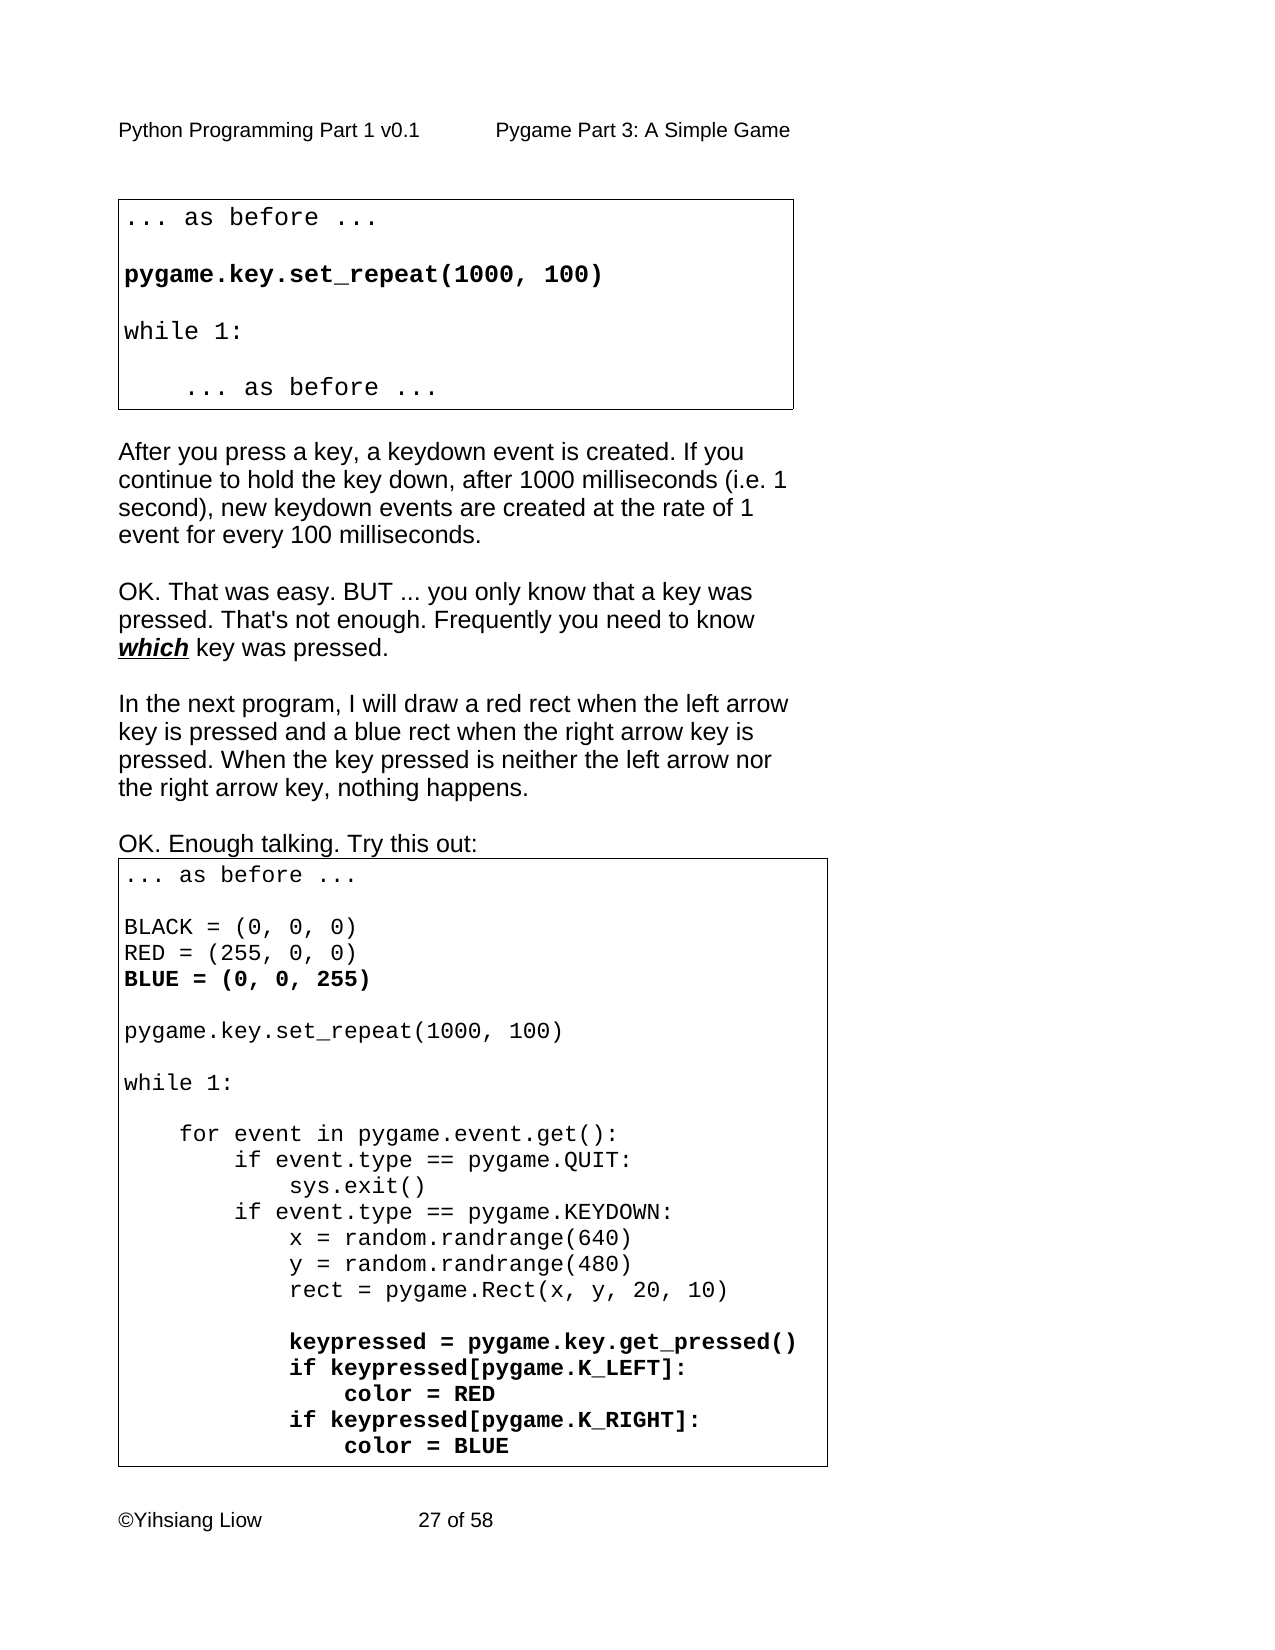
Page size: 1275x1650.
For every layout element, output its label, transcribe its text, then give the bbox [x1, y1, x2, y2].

table_header ... as before ... pygame.key.set_repeat(1000, 100) while 1: ... as before ... [119, 200, 793, 409]
text In the next program, I will draw a red rect when the left arrow key is pressed and a blue rect when the right arrow key is pressed. When the key pressed is neither the left arrow nor the right arrow key, nothing happens. [118, 689, 793, 801]
text After you press a key, a keydown event is created. If you continue to hold the key down, after 1000 milliseconds (i.e. 1 second), new keydown events are created at the rate of 1 event for every 100 milliseconds. [118, 437, 793, 549]
text OK. Enough talking. Try this out: [118, 829, 793, 857]
table_header ... as before ... BLACK = (0, 0, 0) RED = (255, 0, 0) BLUE = (0, 0, 255) pygame.key.set_repeat(1000, 100) while 1: for event in pygame.event.get(): if event.type == pygame.QUIT: sys.exit() if event.type == pygame.KEYDOWN: x = random.randrange(640) y = random.randrange(480) rect = pygame.Rect(x, y, 20, 10) keypressed = pygame.key.get_pressed() if keypressed[pygame.K_LEFT]: color = RED if keypressed[pygame.K_RIGHT]: color = BLUE [119, 859, 827, 1466]
text OK. That was easy. BUT ... you only know that a key was pressed. That's not enough. Frequently you need to know which key was pressed. [118, 577, 793, 661]
